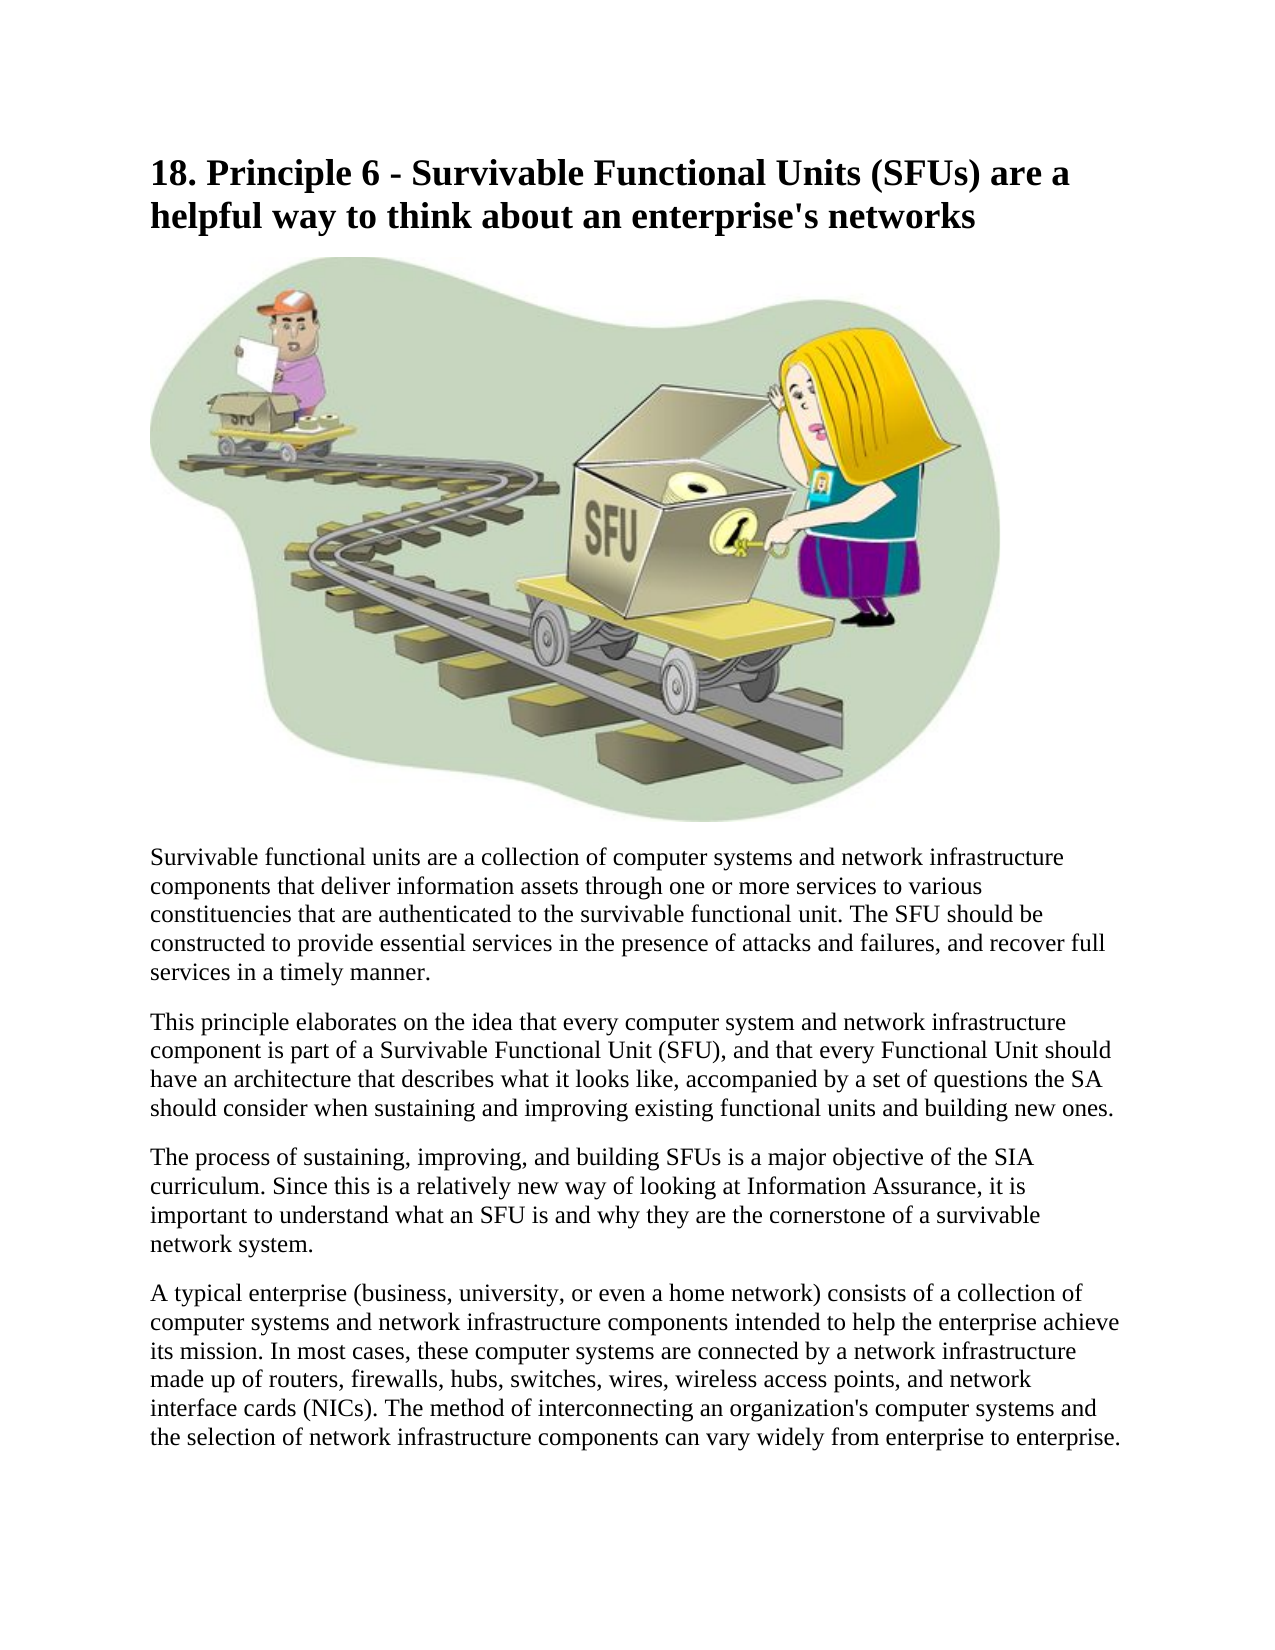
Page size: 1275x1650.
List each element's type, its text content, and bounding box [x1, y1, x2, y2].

text The process of sustaining, improving, and building SFUs is a major objective of the SIA curriculum. Since this is a relatively new way of looking at Information Assurance, it is important to understand what an SFU is and why they are the cornerstone of a survivable network system. [150, 1142, 1125, 1257]
text This principle elaborates on the idea that every computer system and network infrastructure component is part of a Survivable Functional Unit (SFU), and that every Functional Unit should have an architecture that describes what it looks like, accompanied by a set of questions the SA should consider when sustaining and improving existing functional units and building new ones. [150, 1007, 1125, 1122]
subtitle 18. Principle 6 - Survivable Functional Units (SFUs) are a helpful way to think about an enterprise's networks [150, 150, 1125, 236]
text Survivable functional units are a collection of computer systems and network infrastructure components that deliver information assets through one or more services to various constituencies that are authenticated to the survivable functional unit. The SFU should be constructed to provide essential services in the presence of attacks and failures, and recover full services in a timely manner. [150, 842, 1125, 986]
text A typical enterprise (business, university, or even a home network) consists of a collection of computer systems and network infrastructure components intended to help the enterprise achieve its mission. In most cases, these computer systems are connected by a network infrastructure made up of routers, firewalls, hubs, switches, wires, wireless access points, and network interface cards (NICs). The method of interconnecting an organization's computer systems and the selection of network infrastructure components can vary widely from enterprise to enterprise. [150, 1278, 1125, 1451]
